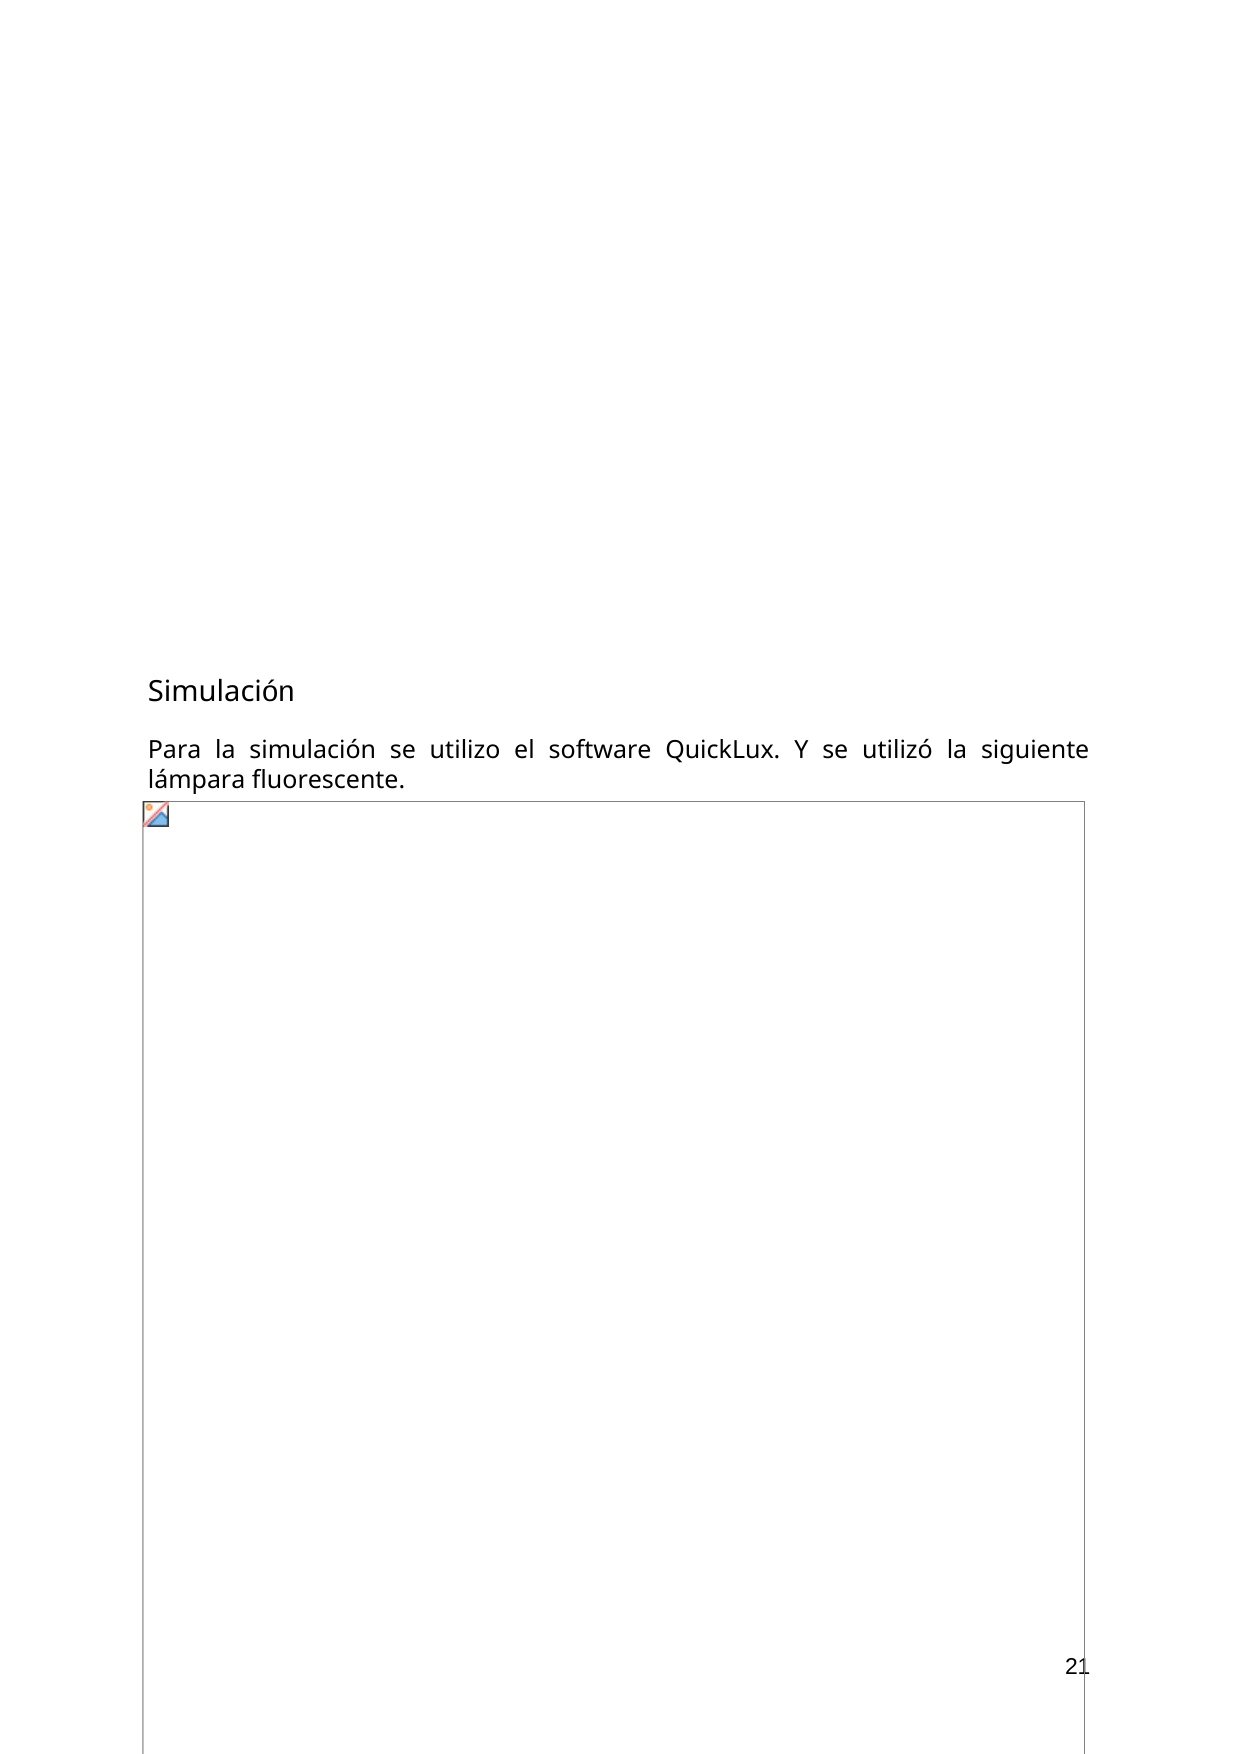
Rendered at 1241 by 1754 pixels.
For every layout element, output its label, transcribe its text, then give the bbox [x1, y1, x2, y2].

text Para la simulación se utilizo el software QuickLux. Y se utilizó la siguiente lámpara fluorescente. [148, 734, 1090, 795]
subtitle Simulación [148, 673, 1090, 709]
